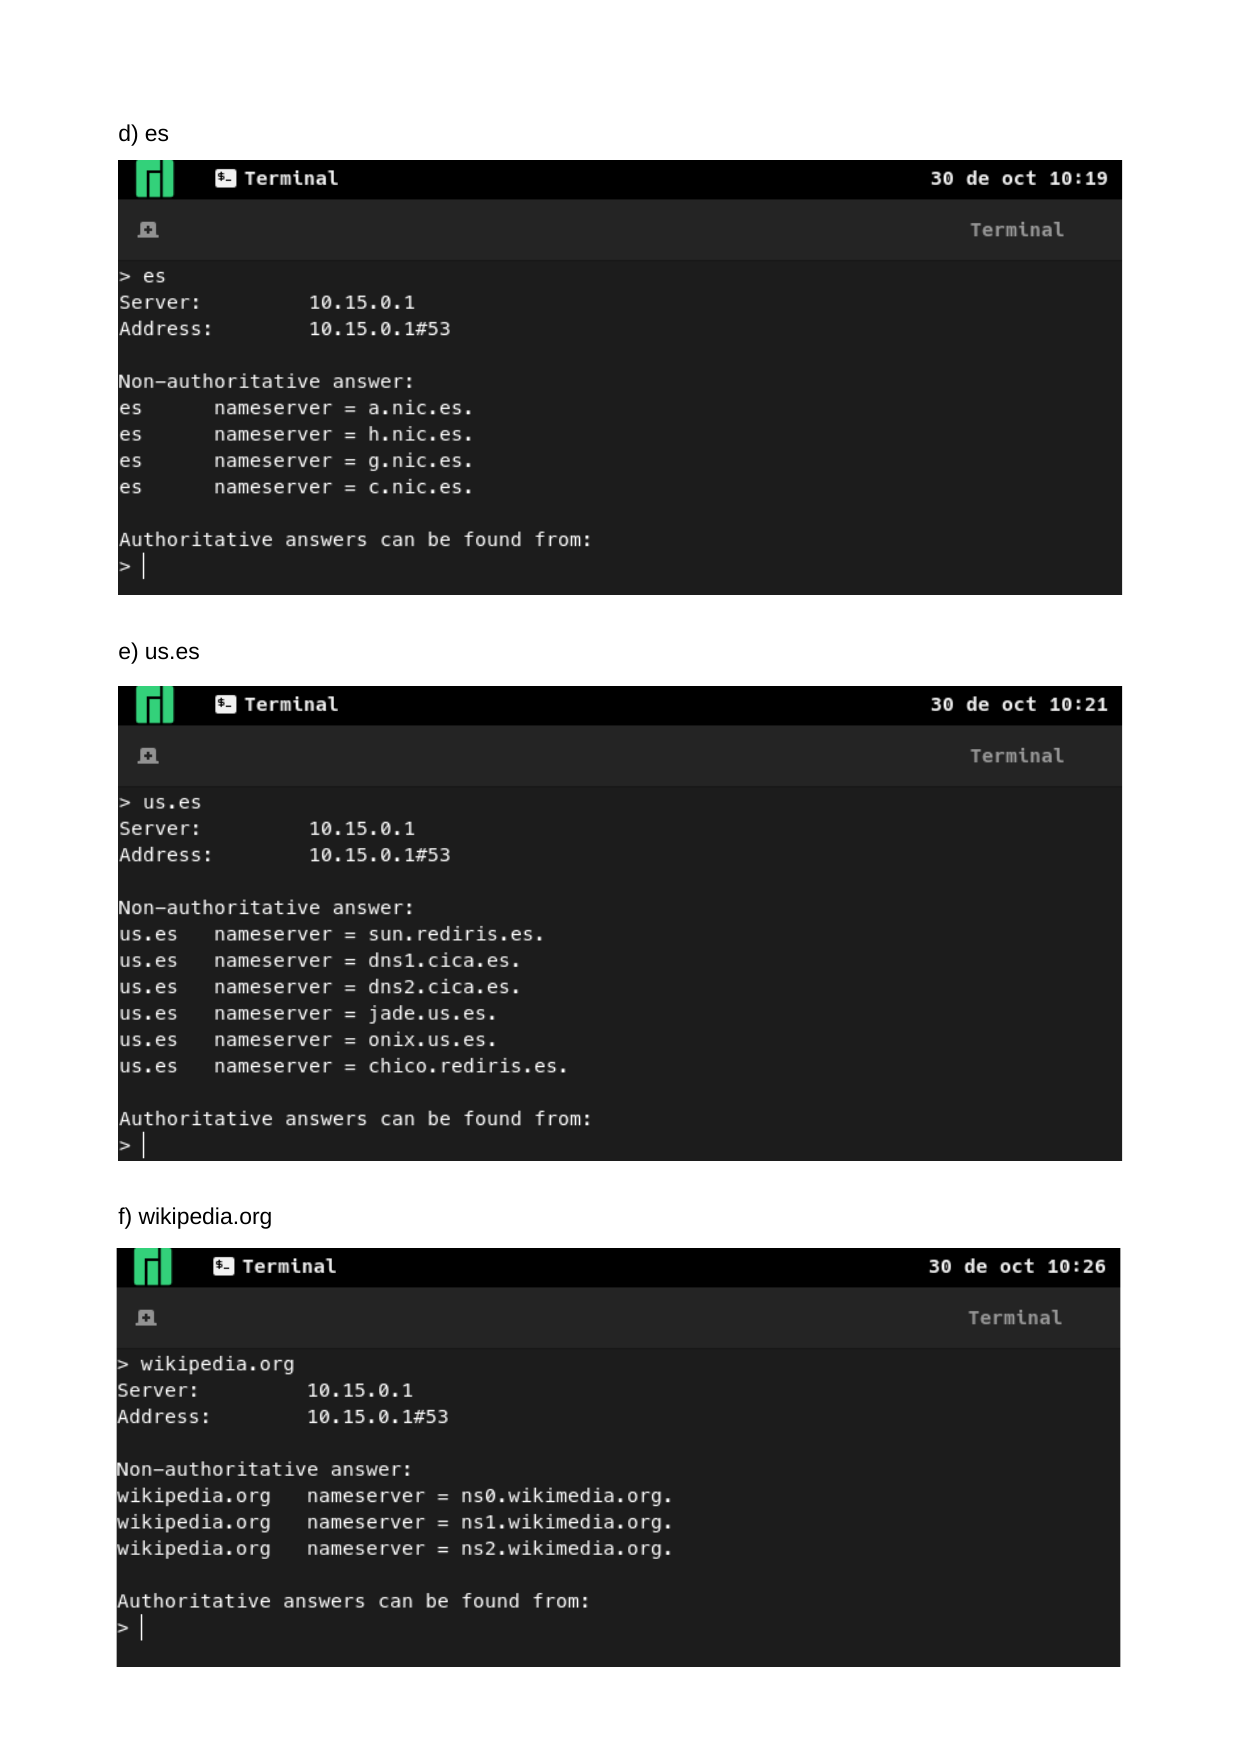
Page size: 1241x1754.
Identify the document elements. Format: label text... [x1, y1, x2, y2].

picture [118, 160, 1123, 595]
picture [118, 686, 1123, 1161]
text d) es [118, 118, 1122, 146]
text f) wikipedia.org [118, 1201, 1122, 1229]
text e) us.es [118, 636, 1122, 664]
picture [116, 1248, 1121, 1667]
